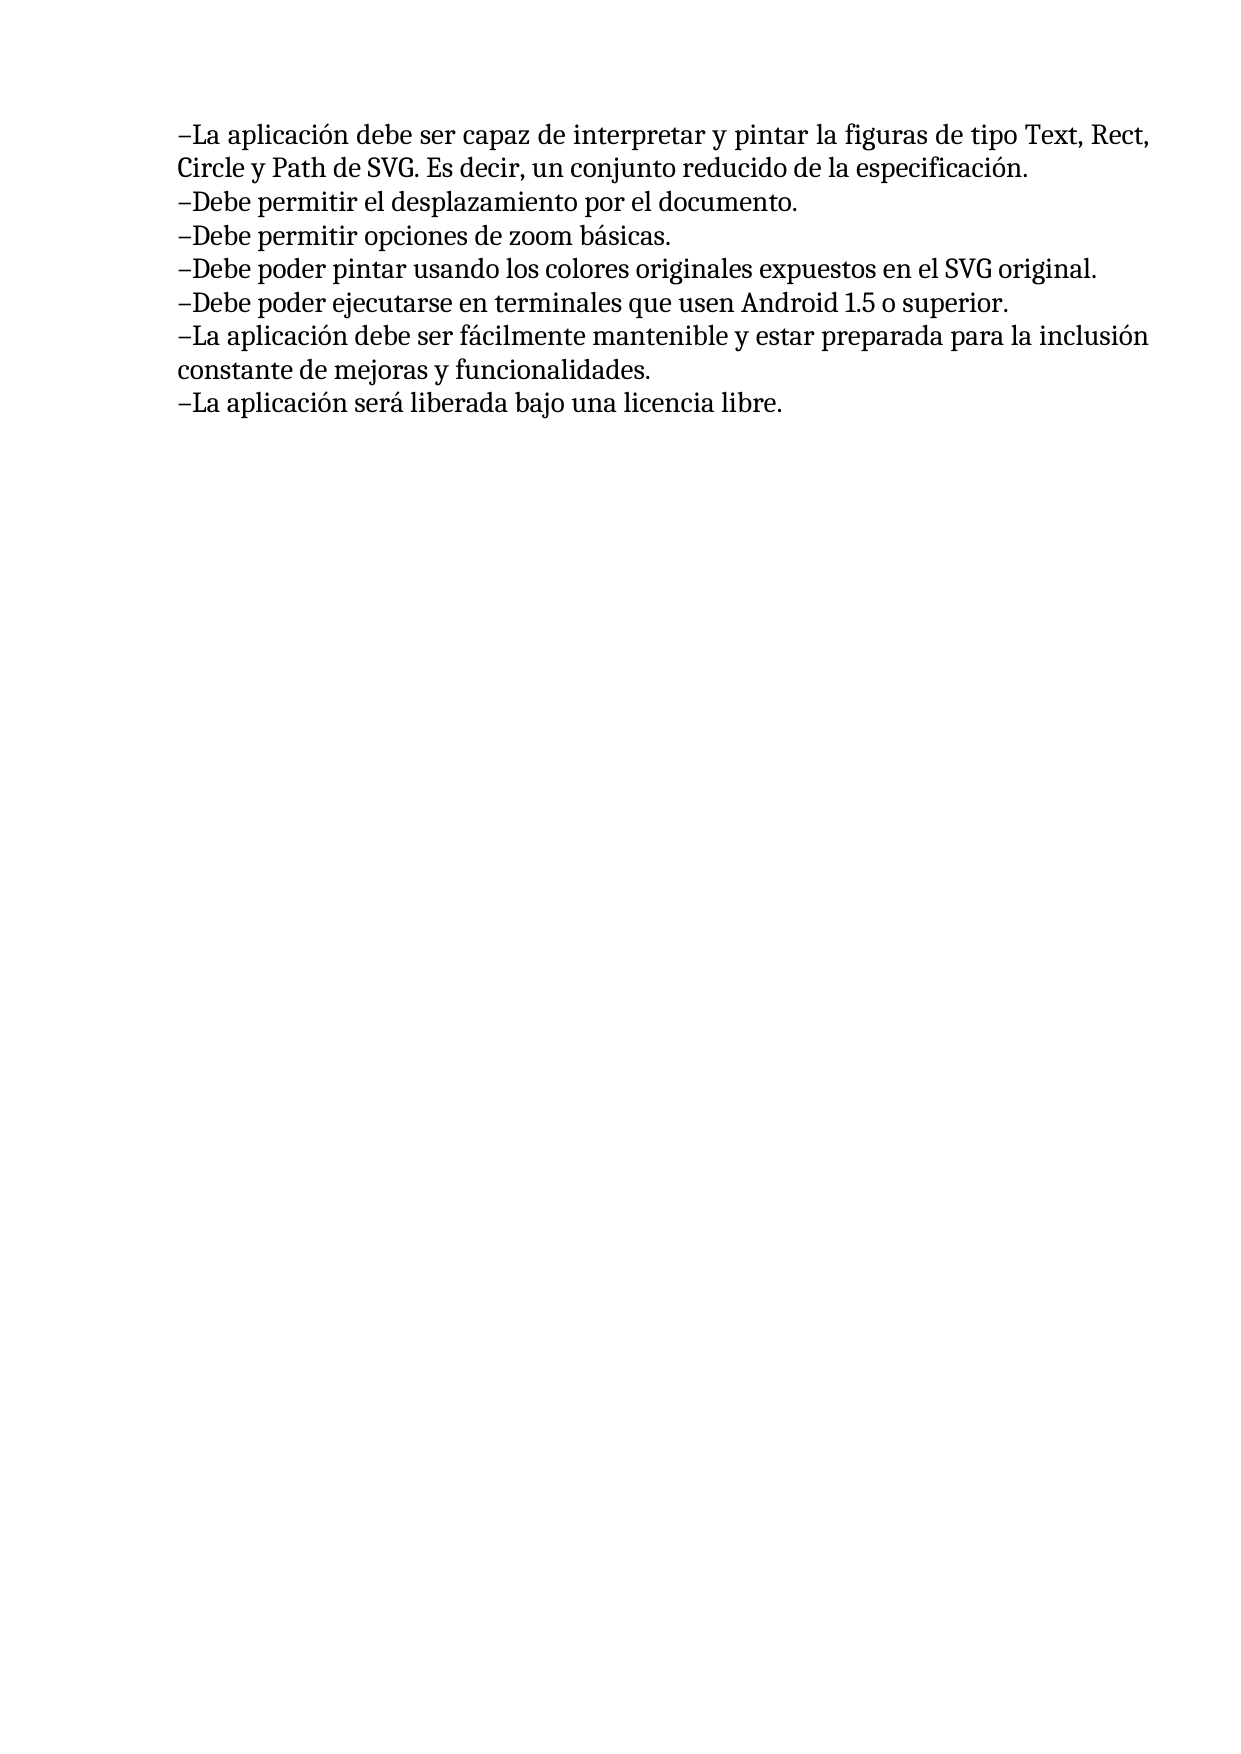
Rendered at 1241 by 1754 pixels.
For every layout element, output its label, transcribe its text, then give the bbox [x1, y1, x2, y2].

list La aplicación debe ser fácilmente mantenible y estar preparada para la inclusión constante de mejoras y funcionalidades. [651, 353, 1152, 386]
list La aplicación será liberada bajo una licencia libre. [783, 386, 1152, 420]
list La aplicación debe ser capaz de interpretar y pintar la figuras de tipo Text, Rect, Circle y Path de SVG. Es decir, un conjunto reducido de la especificación. [1029, 152, 1152, 185]
list Debe permitir opciones de zoom básicas. [672, 219, 1152, 252]
list Debe permitir el desplazamiento por el documento. [799, 185, 1152, 219]
list Debe poder ejecutarse en terminales que usen Android 1.5 o superior. [1010, 286, 1152, 319]
list Debe poder pintar usando los colores originales expuestos en el SVG original. [1098, 252, 1152, 286]
